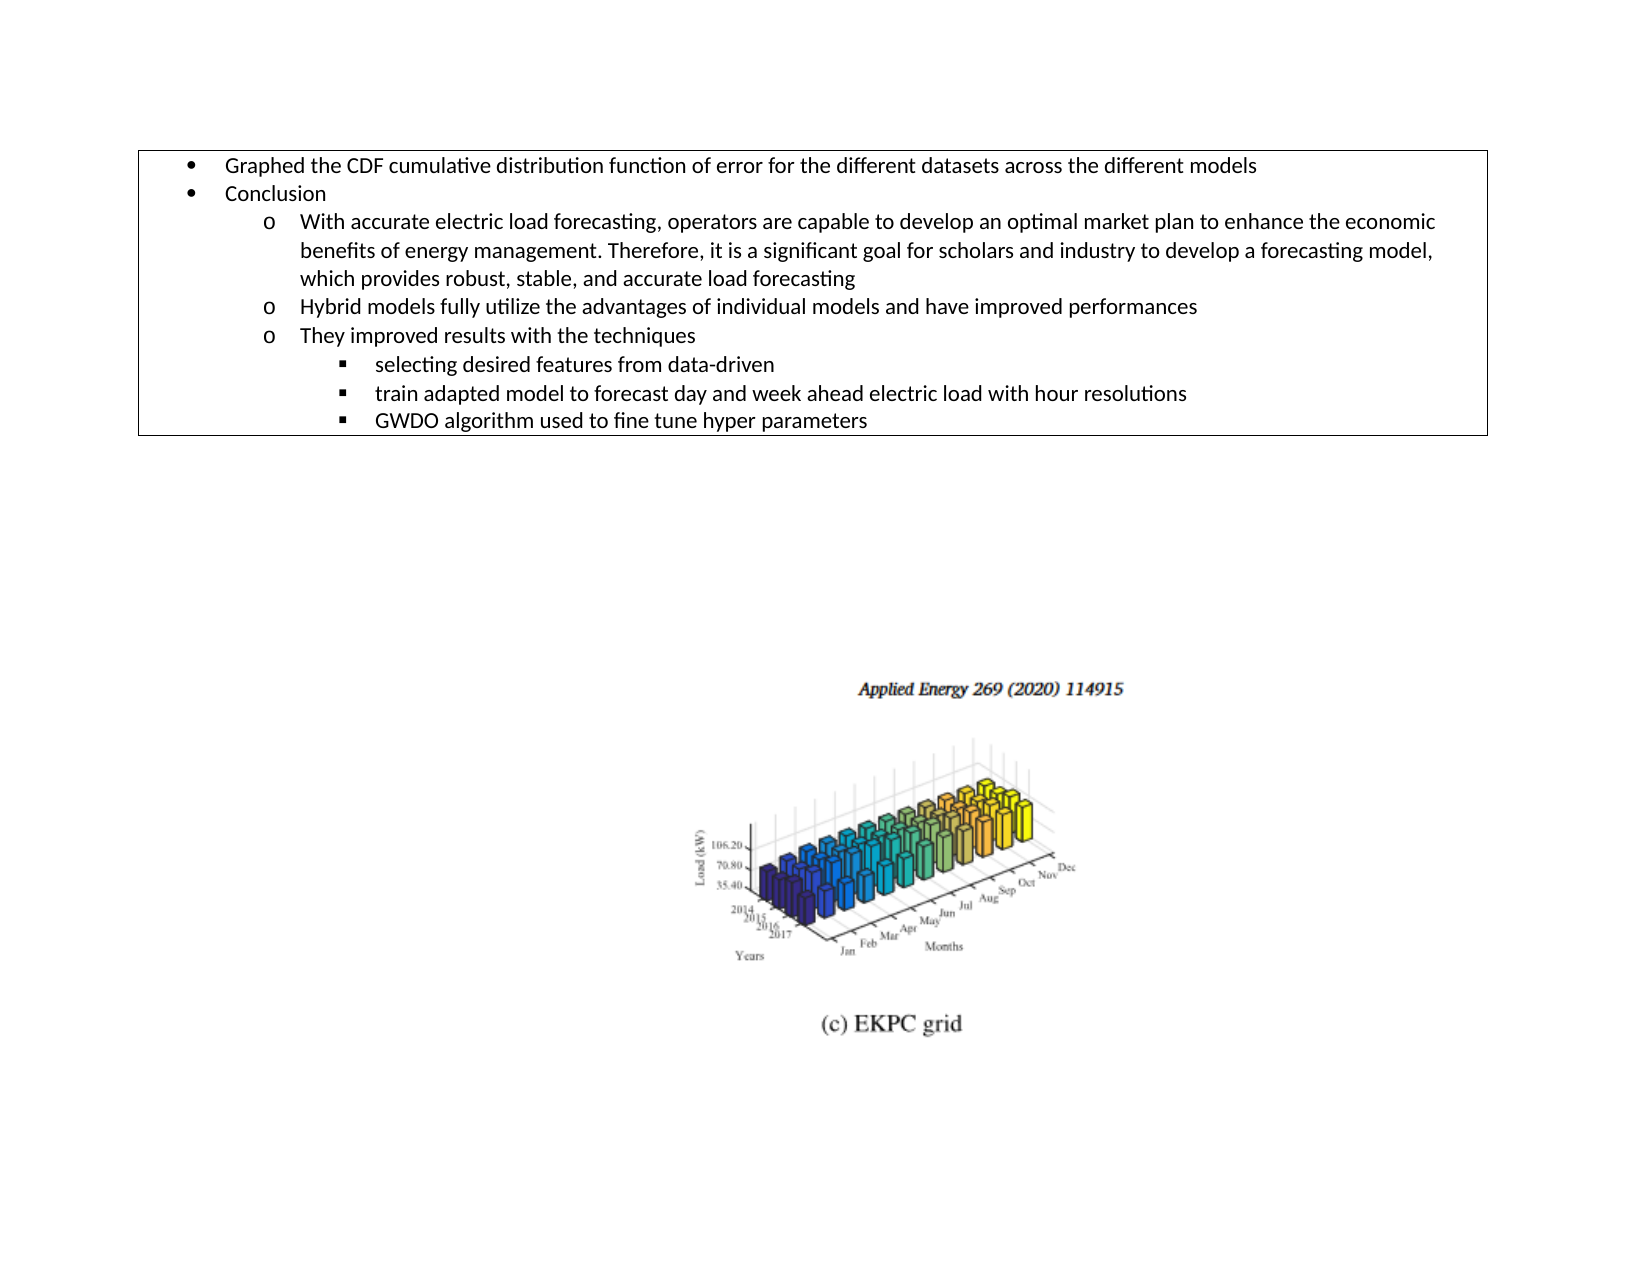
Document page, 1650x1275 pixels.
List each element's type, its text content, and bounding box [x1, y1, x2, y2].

picture [625, 670, 1149, 1053]
table_cell Notes Nomenclature section that outlined all their abbreviations deep learning methods such as RBM and conditional RBM (CRBM) have better performance at the large datasets, the models have deep layers which can capture highly abstracted features the models provided high quality forecasting used relu activation for faster convergence and also overcomes the problem of vanishing gradient created a 3d heatmap for month vs years vs load section (4.2) Learning Curves – compare the performance of models on training and testing data samples across a varying number of epochs. Learning curve enables verification whether the chosen model is learning or memorizing the data ie high variance and bias overfitting when test error at a certain point starts to increase and training error decreases → model is memorizing but not learning leading to bad generalisations avoided the overfitting using the dropout method and early stopping hourly resolution models so they introduced concept of learning vs memorization if model learns it has good generalisation (low bias and variance) otherwise its just memorizing. Introduce scalability analysis if proposed model is suitable to scale for said situations Graphed the CDF cumulative distribution function of error for the different datasets across the different models Conclusion With accurate electric load forecasting, operators are capable to develop an optimal market plan to enhance the economic benefits of energy management. Therefore, it is a significant goal for scholars and industry to develop a forecasting model, which provides robust, stable, and accurate load forecasting Hybrid models fully utilize the advantages of individual models and have improved performances They improved results with the techniques selecting desired features from data-driven train adapted model to forecast day and week ahead electric load with hour resolutions GWDO algorithm used to fine tune hyper parameters [139, 151, 1487, 435]
